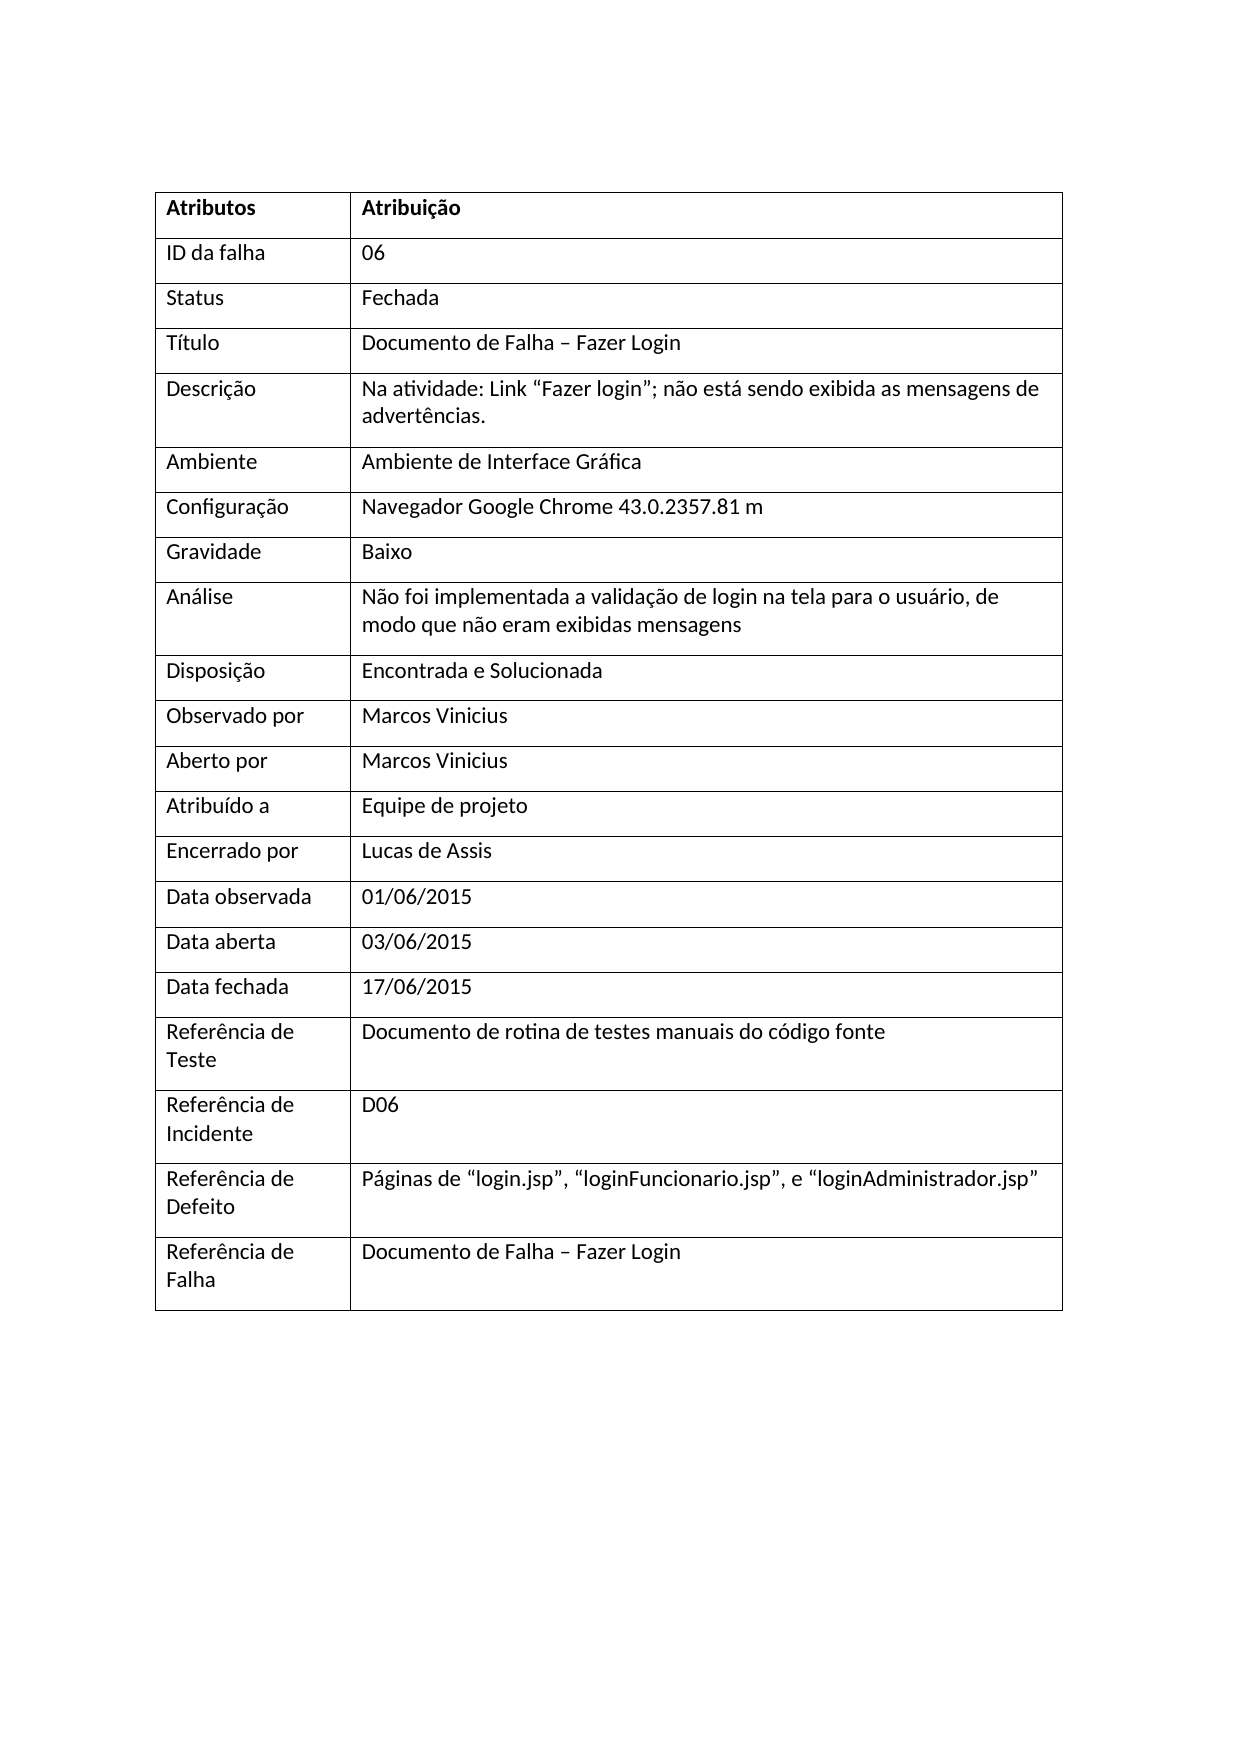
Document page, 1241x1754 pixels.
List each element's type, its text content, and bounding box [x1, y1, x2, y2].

table_cell Descrição [156, 374, 350, 446]
table_cell Disposição [156, 656, 350, 700]
table_cell Data fechada [156, 973, 350, 1017]
table_cell Não foi implementada a validação de login na tela para o usuário, de modo que não eram exibidas mensagens [351, 583, 1062, 655]
table_cell Navegador Google Chrome 43.0.2357.81 m [351, 493, 1062, 537]
table_cell Data aberta [156, 928, 350, 972]
table_cell Documento de Falha – Fazer Login [351, 1238, 1062, 1310]
table_cell Marcos Vinicius [351, 701, 1062, 746]
table_cell Referência de Incidente [156, 1091, 350, 1163]
table_cell Status [156, 284, 350, 328]
table_cell Ambiente [156, 448, 350, 492]
table_cell Encerrado por [156, 837, 350, 881]
table_cell Configuração [156, 493, 350, 537]
table_cell 17/06/2015 [351, 973, 1062, 1017]
table_cell Aberto por [156, 747, 350, 791]
table_cell Data observada [156, 882, 350, 926]
table_cell Páginas de “login.jsp”, “loginFuncionario.jsp”, e “loginAdministrador.jsp” [351, 1164, 1062, 1237]
table_cell Encontrada e Solucionada [351, 656, 1062, 700]
table_header Atributos [156, 193, 350, 237]
table_cell Ambiente de Interface Gráfica [351, 448, 1062, 492]
table_cell Marcos Vinicius [351, 747, 1062, 791]
table_cell D06 [351, 1091, 1062, 1163]
table_cell Baixo [351, 538, 1062, 582]
table_cell Gravidade [156, 538, 350, 582]
table_cell 06 [351, 239, 1062, 283]
table_cell Fechada [351, 284, 1062, 328]
table_cell Documento de Falha – Fazer Login [351, 329, 1062, 373]
table_cell Referência de Defeito [156, 1164, 350, 1237]
table_cell Título [156, 329, 350, 373]
table_cell Referência de Falha [156, 1238, 350, 1310]
table_header Atribuição [351, 193, 1062, 237]
table_cell Observado por [156, 701, 350, 746]
table_cell ID da falha [156, 239, 350, 283]
table_cell Na atividade: Link “Fazer login”; não está sendo exibida as mensagens de advertências. [351, 374, 1062, 446]
table_cell Análise [156, 583, 350, 655]
table_cell Atribuído a [156, 792, 350, 836]
table_cell Documento de rotina de testes manuais do código fonte [351, 1018, 1062, 1090]
table_cell 03/06/2015 [351, 928, 1062, 972]
table_cell Lucas de Assis [351, 837, 1062, 881]
table_cell 01/06/2015 [351, 882, 1062, 926]
table_cell Referência de Teste [156, 1018, 350, 1090]
table_cell Equipe de projeto [351, 792, 1062, 836]
